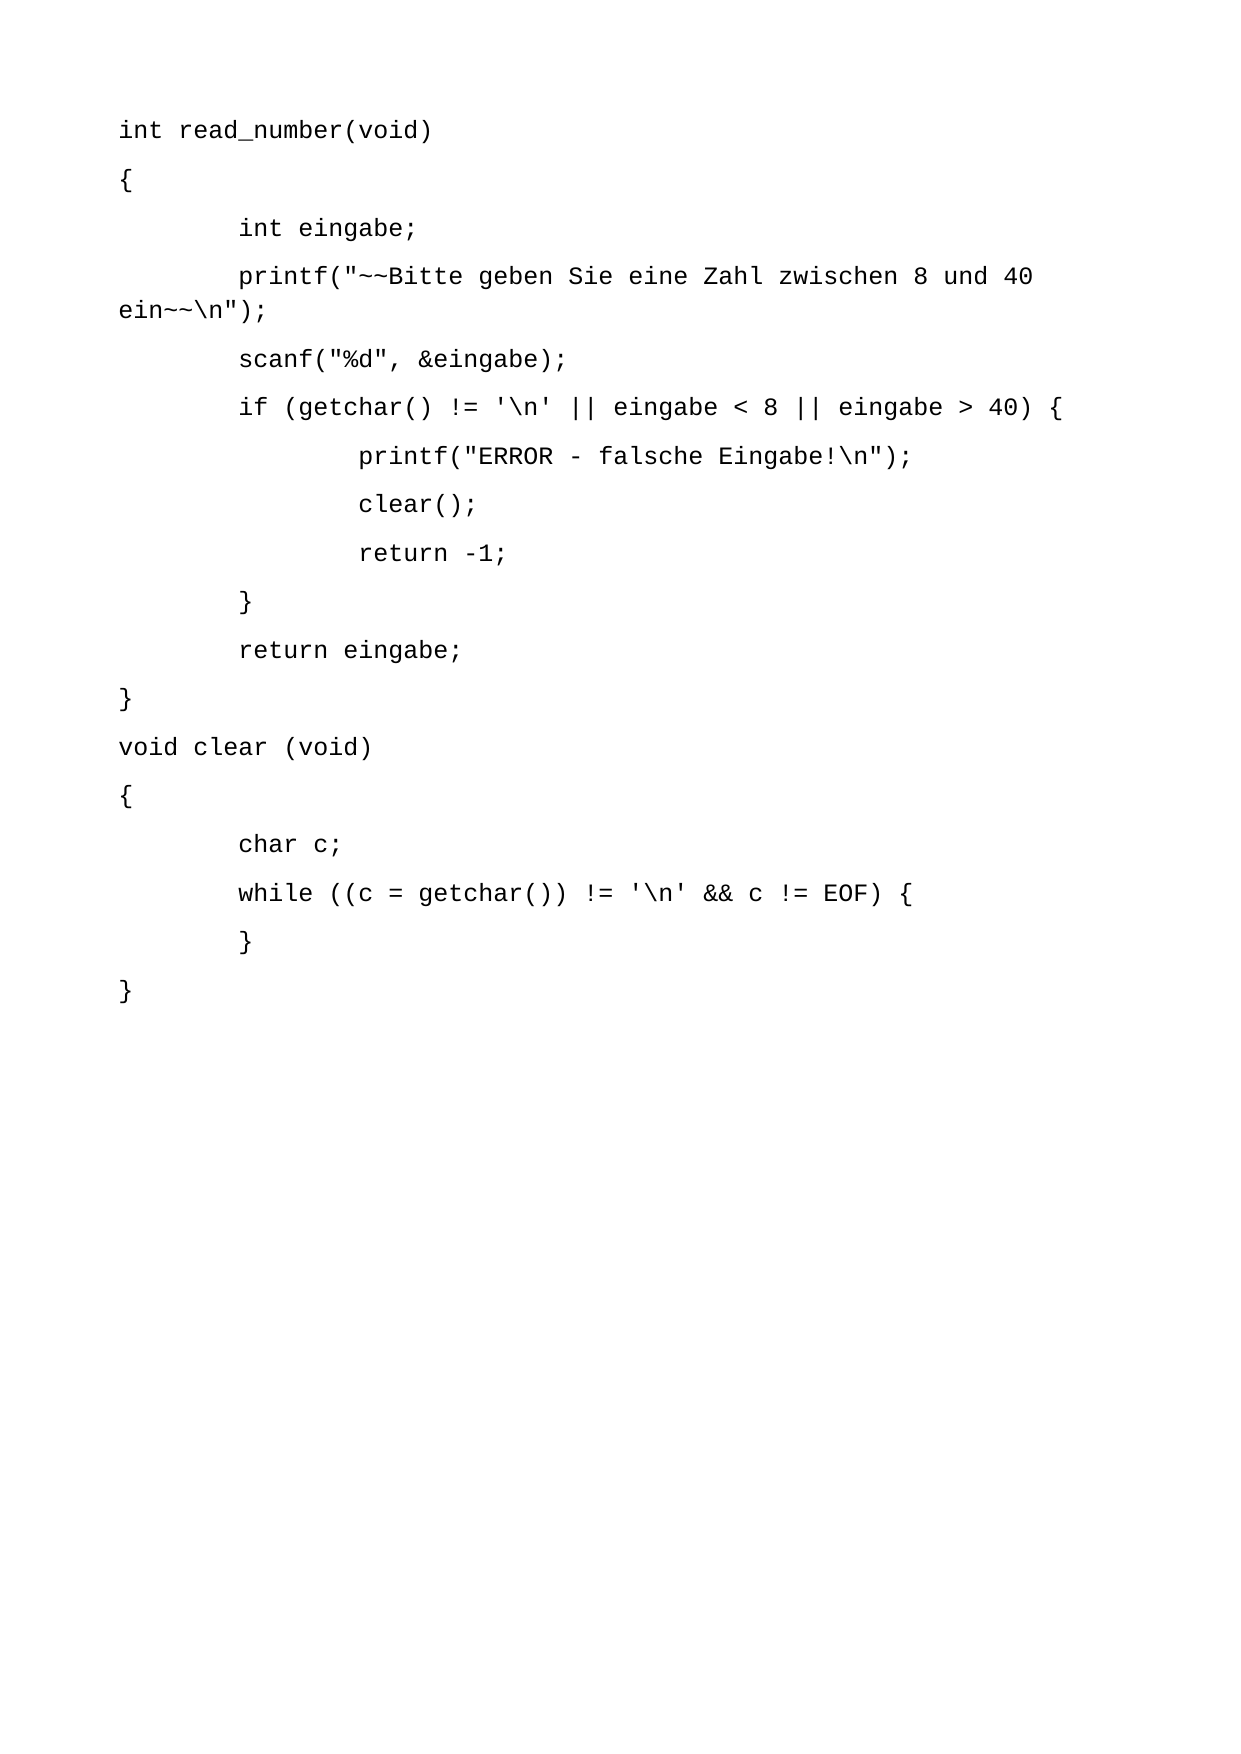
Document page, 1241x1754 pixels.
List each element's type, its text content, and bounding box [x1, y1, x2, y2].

text return eingabe; [118, 637, 1122, 666]
text int read_number(void) [118, 118, 1122, 146]
text scanf("%d", &eingabe); [118, 346, 1122, 374]
text } [118, 686, 1122, 714]
text } [118, 977, 1122, 1006]
text while ((c = getchar()) != '\n' && c != EOF) { [118, 880, 1122, 908]
text { [118, 167, 1122, 195]
text char c; [118, 832, 1122, 860]
text int eingabe; [118, 215, 1122, 243]
text } [118, 589, 1122, 617]
text return -1; [118, 540, 1122, 569]
text void clear (void) [118, 734, 1122, 763]
text if (getchar() != '\n' || eingabe < 8 || eingabe > 40) { [118, 395, 1122, 423]
text clear(); [118, 492, 1122, 520]
text printf("ERROR - falsche Eingabe!\n"); [118, 443, 1122, 472]
text { [118, 783, 1122, 811]
text } [118, 929, 1122, 957]
text printf("~~Bitte geben Sie eine Zahl zwischen 8 und 40 ein~~\n"); [118, 264, 1122, 326]
